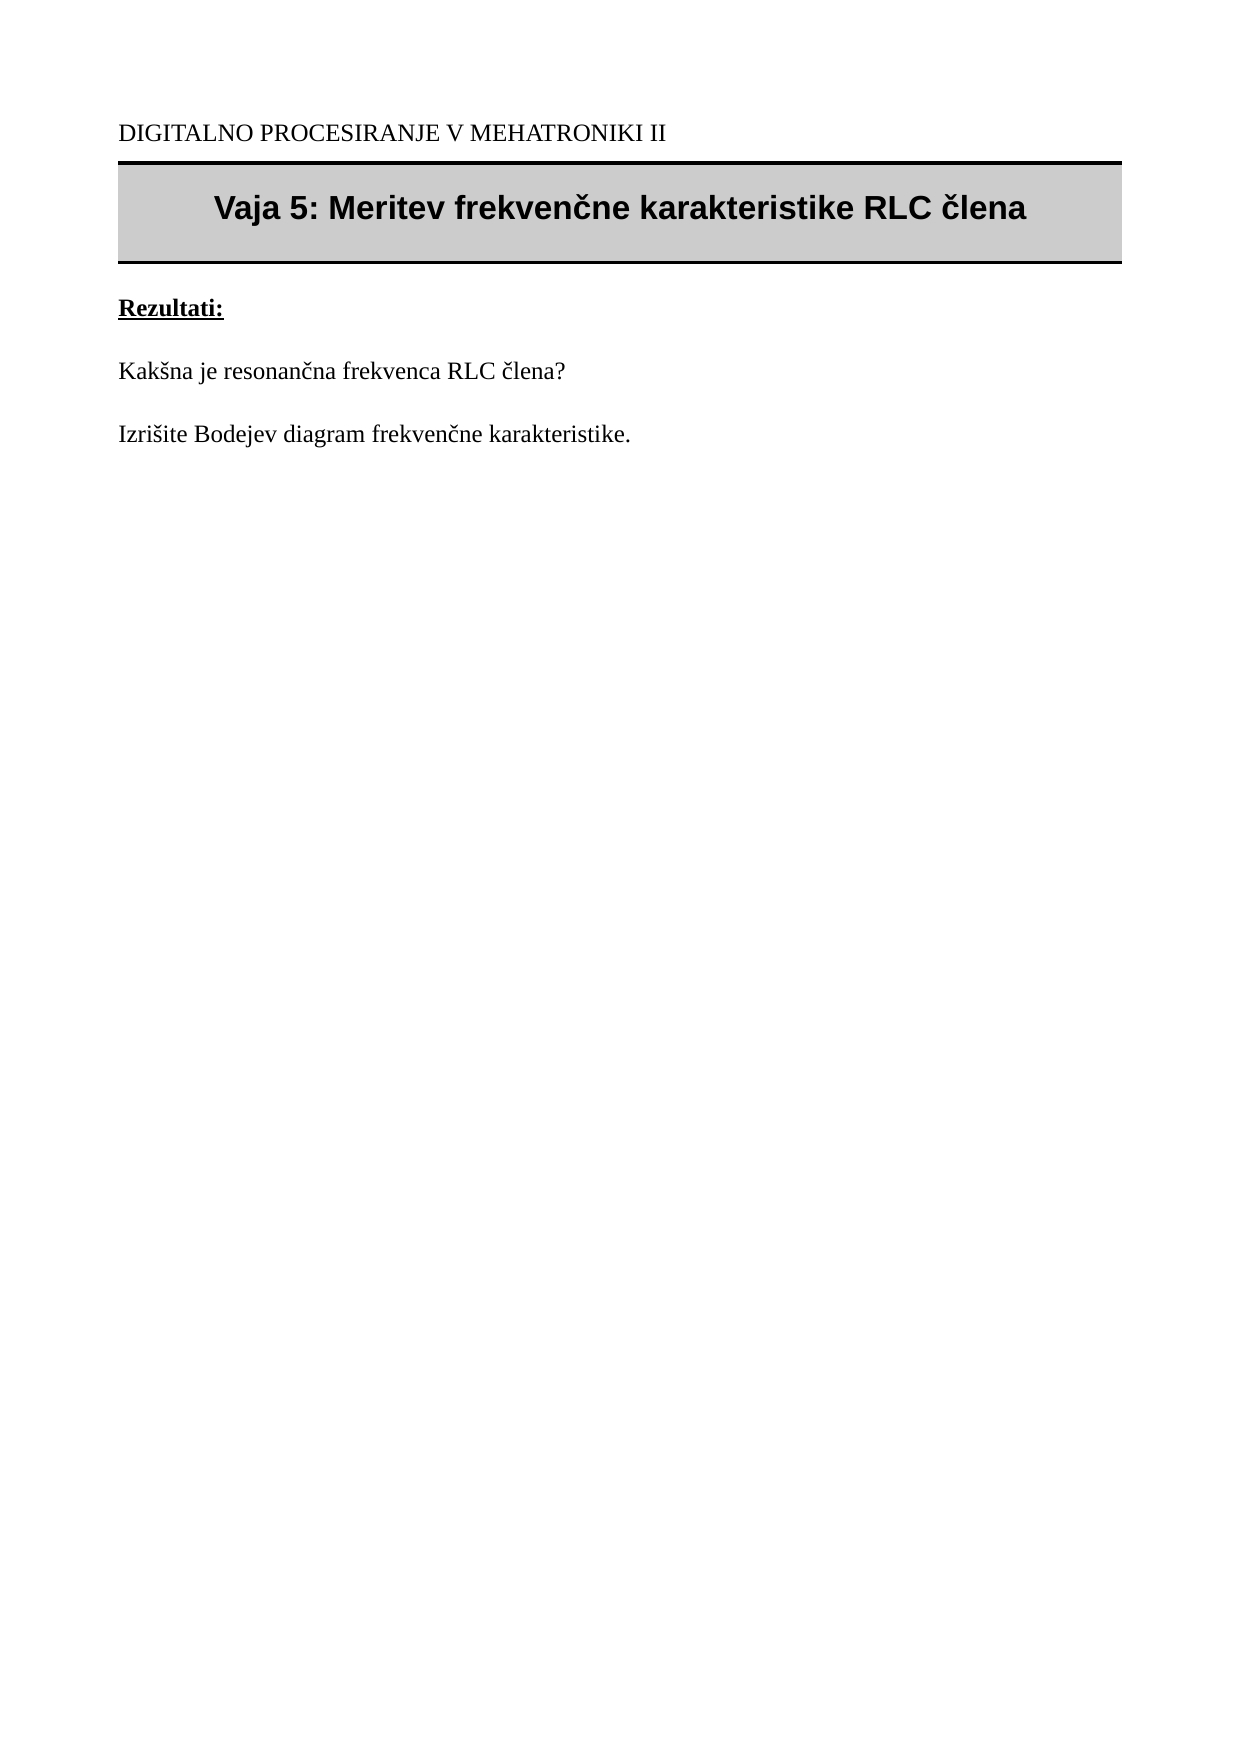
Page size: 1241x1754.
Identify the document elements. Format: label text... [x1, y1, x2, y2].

text Kakšna je resonančna frekvenca RLC člena? [118, 356, 1122, 385]
text Izrišite Bodejev diagram frekvenčne karakteristike. [118, 419, 1122, 448]
text Rezultati: [118, 293, 1122, 322]
